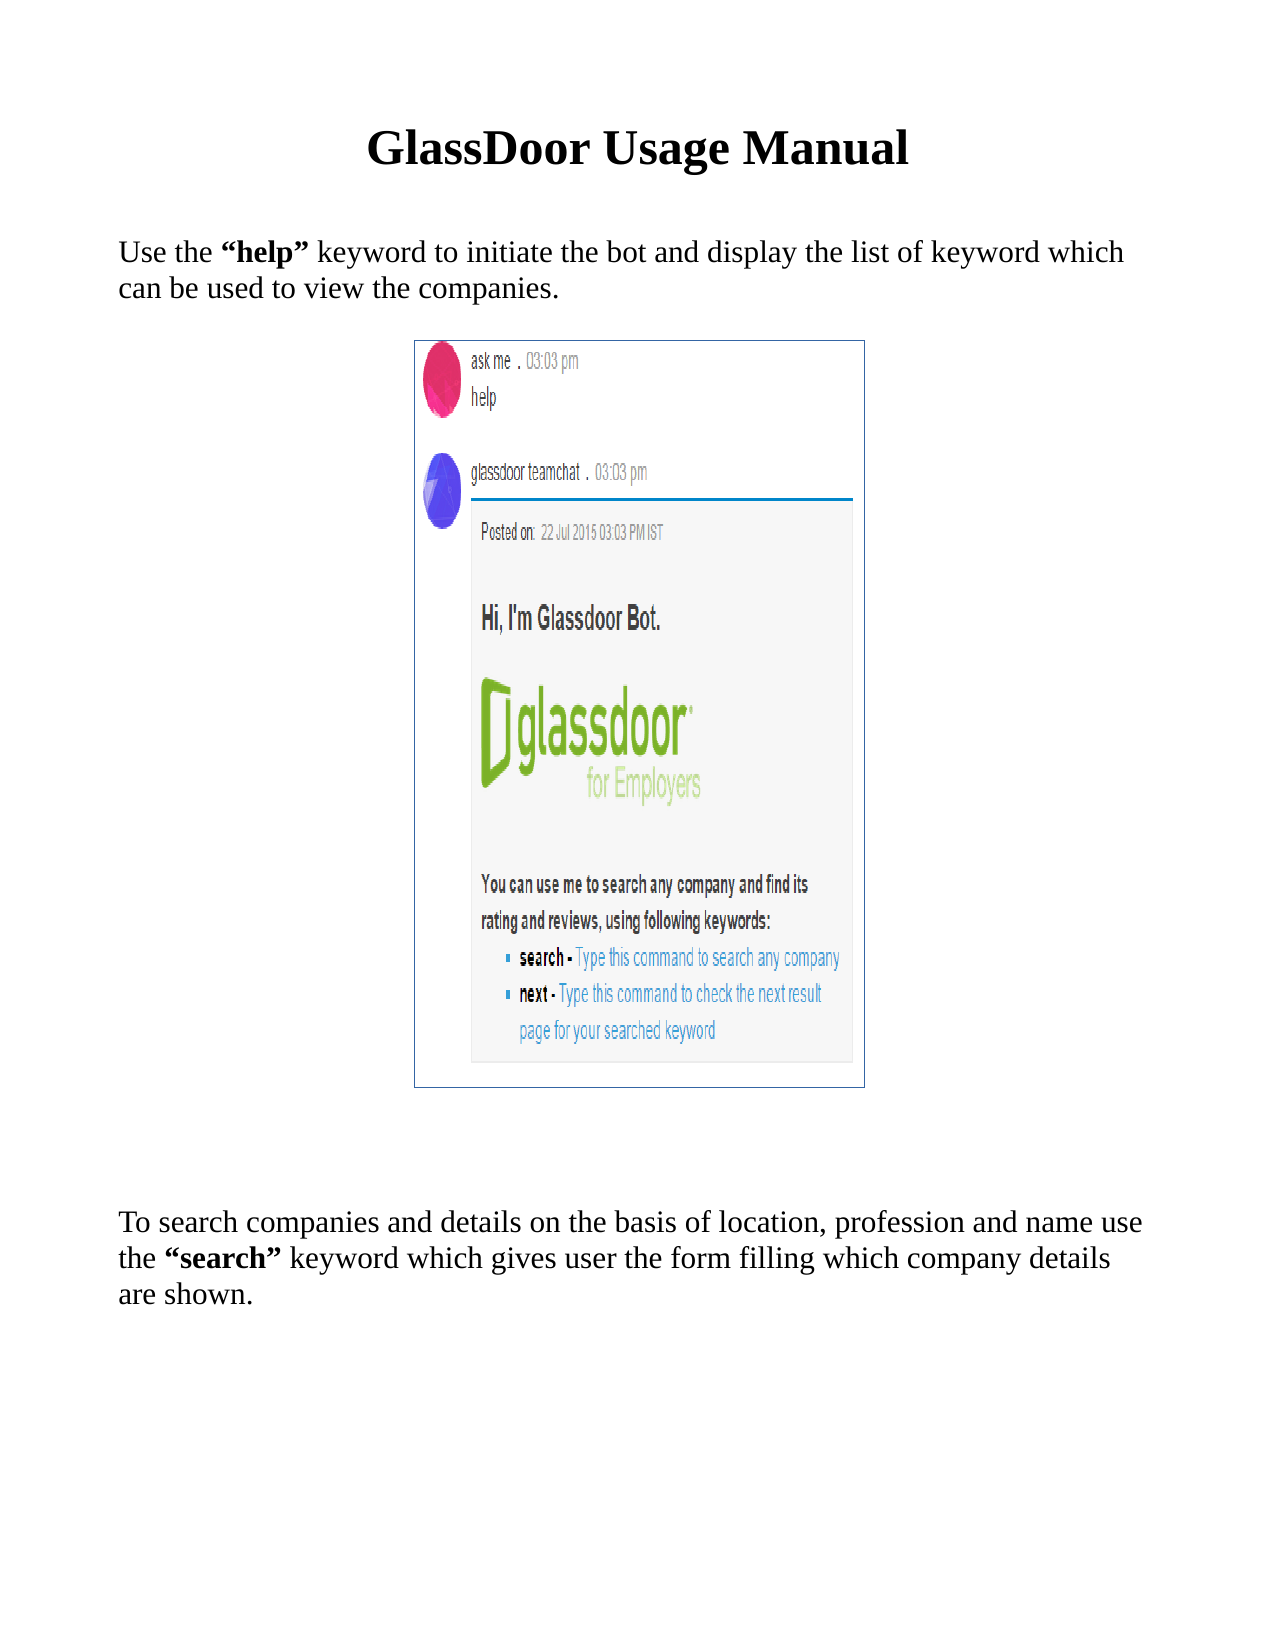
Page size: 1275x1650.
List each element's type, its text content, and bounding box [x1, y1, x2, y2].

picture [415, 341, 864, 1087]
text To search companies and details on the basis of location, profession and name use the “search” keyword which gives user the form filling which company details are shown. [118, 1203, 1157, 1347]
text GlassDoor Usage Manual [118, 118, 1157, 233]
text Use the “help” keyword to initiate the bot and display the list of keyword which can be used to view the companies. [118, 233, 1157, 305]
